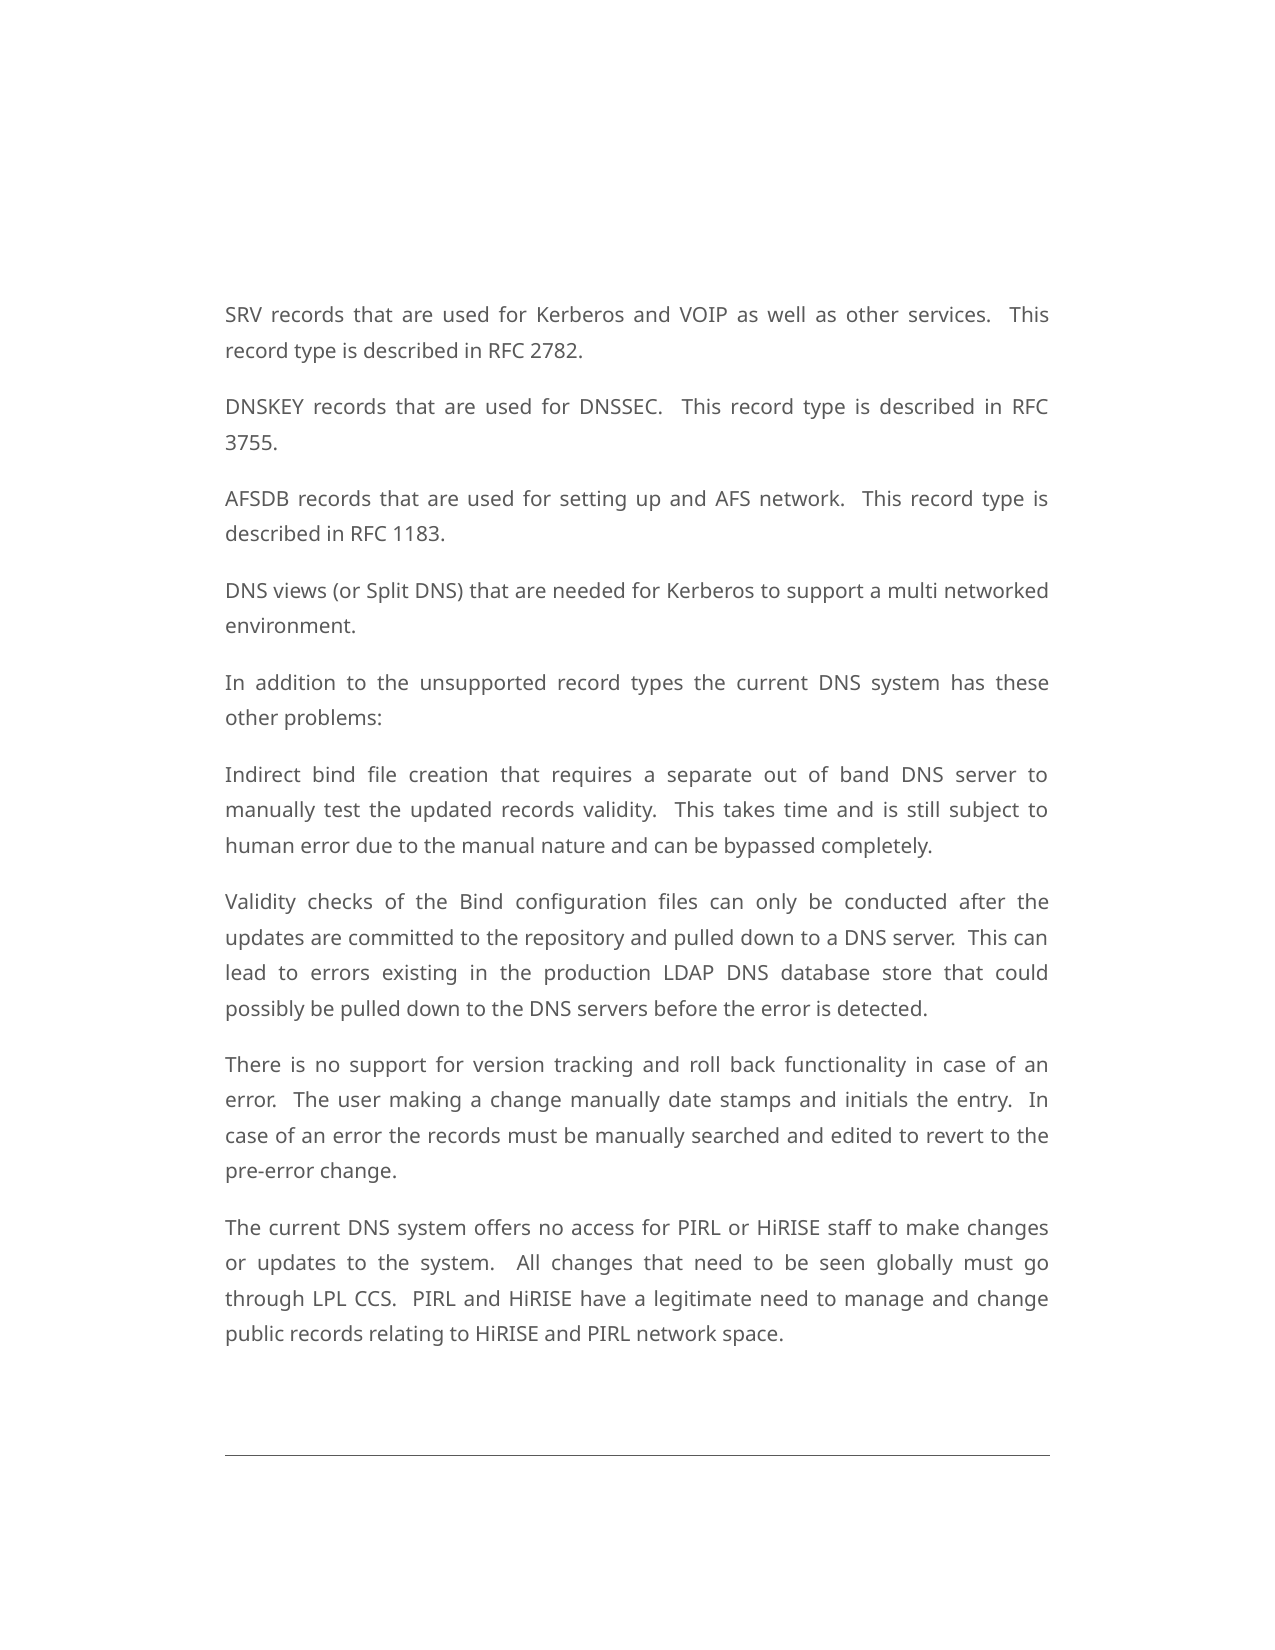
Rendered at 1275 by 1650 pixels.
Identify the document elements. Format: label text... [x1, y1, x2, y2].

text DNSKEY records that are used for DNSSEC. This record type is described in RFC 3755. [225, 392, 1050, 456]
text The current DNS system offers no access for PIRL or HiRISE staff to make changes or updates to the system. All changes that need to be seen globally must go through LPL CCS. PIRL and HiRISE have a legitimate need to manage and change public records relating to HiRISE and PIRL network space. [225, 1213, 1050, 1348]
text There is no support for version tracking and roll back functionality in case of an error. The user making a change manually date stamps and initials the entry. In case of an error the records must be manually searched and edited to revert to the pre-error change. [225, 1050, 1050, 1185]
text Validity checks of the Bind configuration files can only be conducted after the updates are committed to the repository and pulled down to a DNS server. This can lead to errors existing in the production LDAP DNS database store that could possibly be pulled down to the DNS servers before the error is detected. [225, 887, 1050, 1022]
text DNS views (or Split DNS) that are needed for Kerberos to support a multi networked environment. [225, 576, 1050, 640]
text AFSDB records that are used for setting up and AFS network. This record type is described in RFC 1183. [225, 484, 1050, 548]
text In addition to the unsupported record types the current DNS system has these other problems: [225, 668, 1050, 732]
text SRV records that are used for Kerberos and VOIP as well as other services. This record type is described in RFC 2782. [225, 300, 1050, 364]
text Indirect bind file creation that requires a separate out of band DNS server to manually test the updated records validity. This takes time and is still subject to human error due to the manual nature and can be bypassed completely. [225, 760, 1050, 859]
